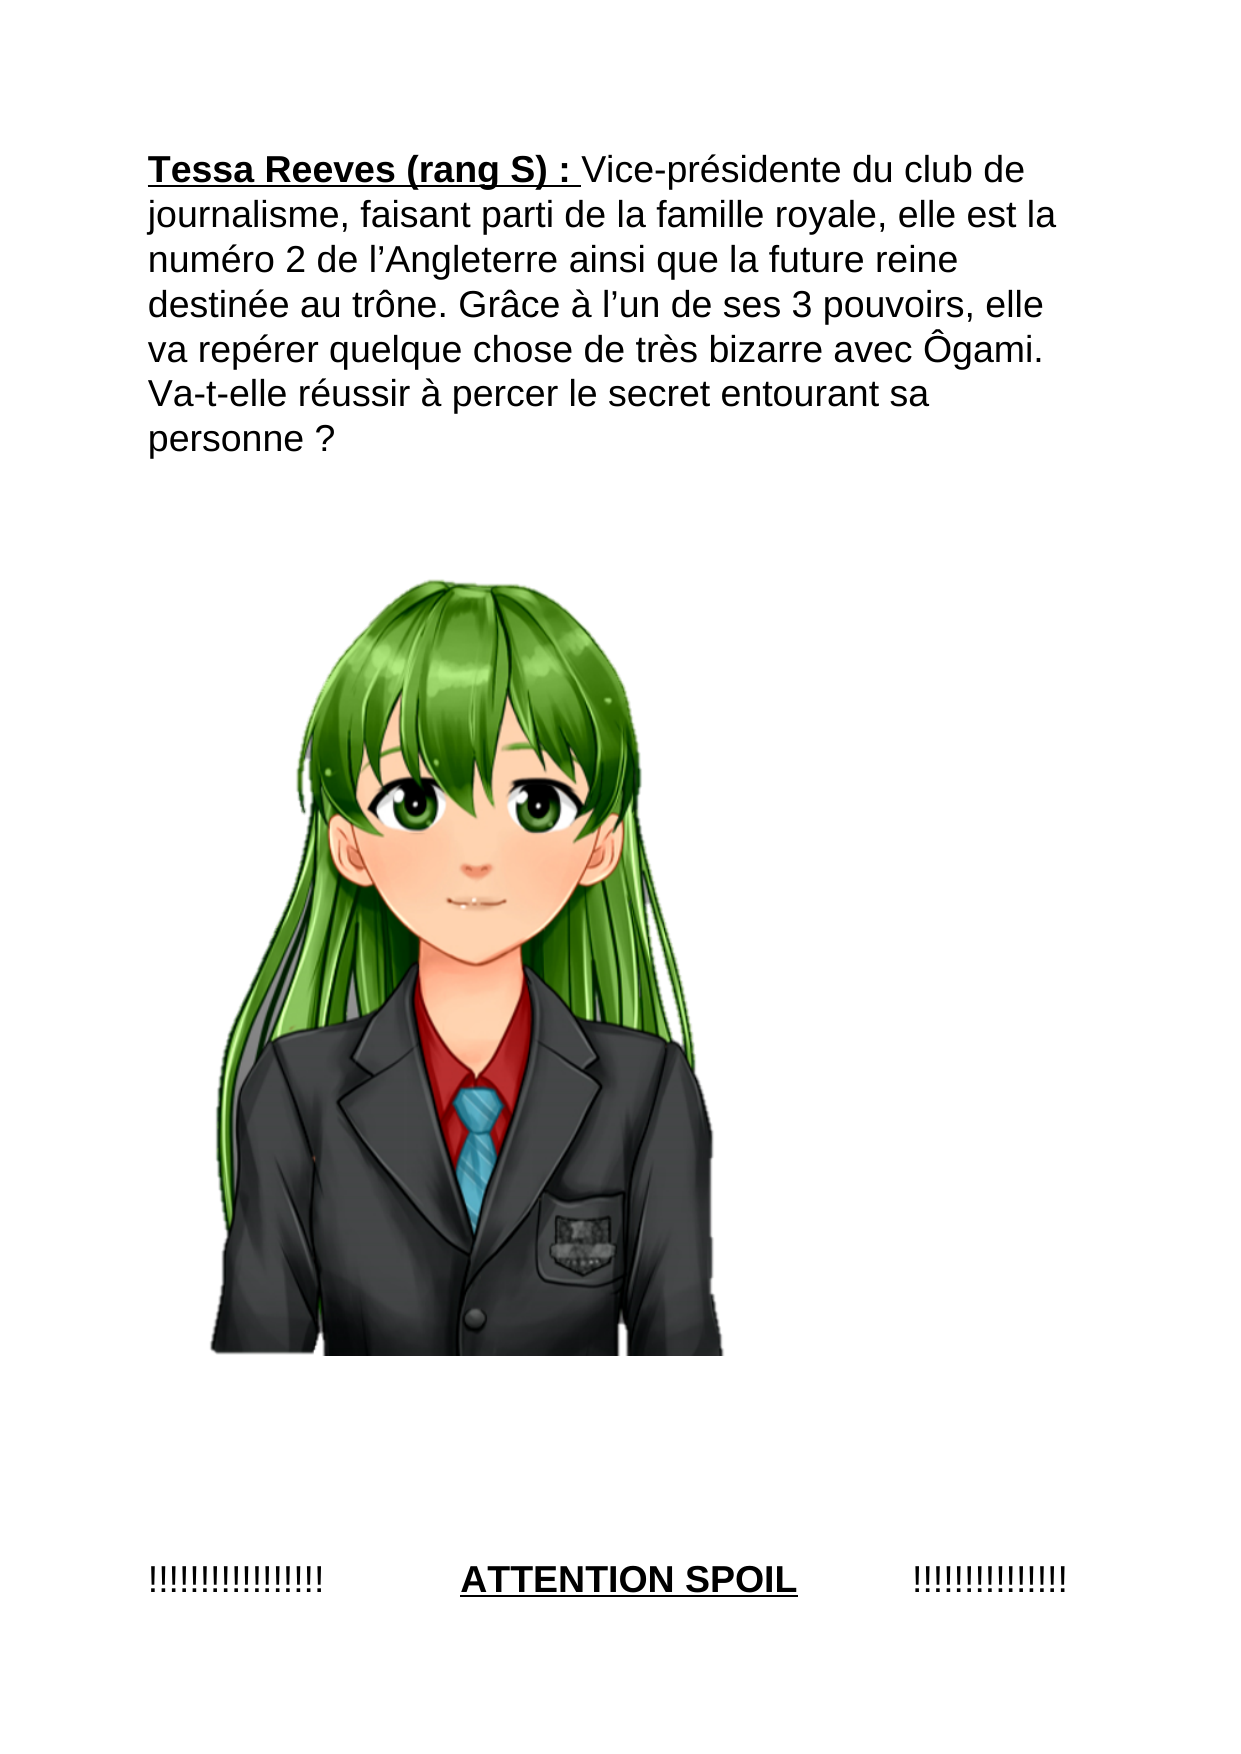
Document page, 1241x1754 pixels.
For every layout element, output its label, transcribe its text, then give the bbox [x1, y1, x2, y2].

text Tessa Reeves (rang S) : Vice-présidente du club de journalisme, faisant parti de la famille royale, elle est la numéro 2 de l’Angleterre ainsi que la future reine destinée au trône. Grâce à l’un de ses 3 pouvoirs, elle va repérer quelque chose de très bizarre avec Ôgami. Va-t-elle réussir à percer le secret entourant sa personne ? [148, 148, 1093, 459]
text !!!!!!!!!!!!!!!!! ATTENTION SPOIL !!!!!!!!!!!!!!! [148, 1557, 1093, 1600]
